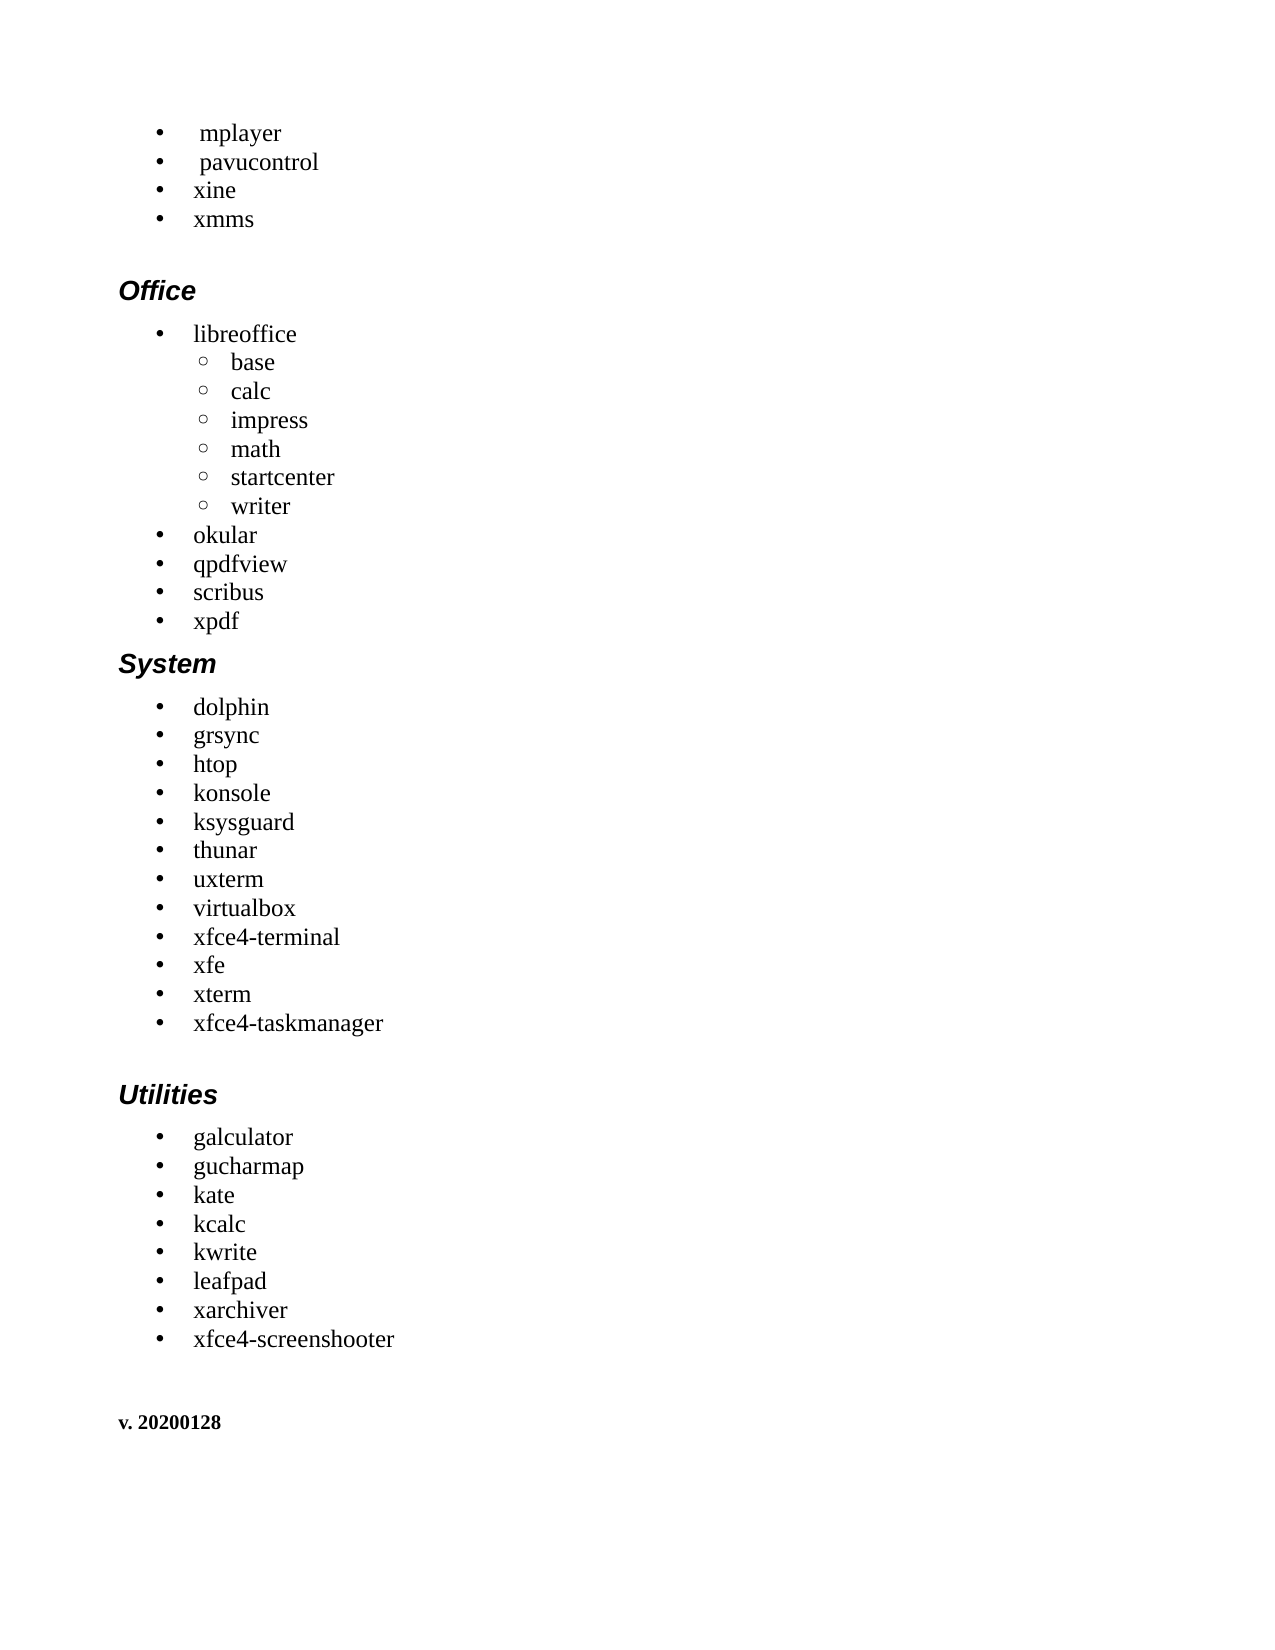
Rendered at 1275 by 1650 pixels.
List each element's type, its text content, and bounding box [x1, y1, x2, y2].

list kcalc [156, 1209, 1157, 1237]
list xine [156, 176, 1157, 204]
list mplayer [156, 118, 1157, 147]
list xarchiver [156, 1295, 1157, 1324]
list okular [156, 520, 1157, 549]
list pavucontrol [156, 147, 1157, 176]
list galculator [156, 1122, 1157, 1151]
list grsync [156, 721, 1157, 749]
list scribus [156, 577, 1157, 606]
list kate [156, 1180, 1157, 1209]
list writer [193, 491, 1157, 520]
list gucharmap [156, 1151, 1157, 1180]
list math [193, 434, 1157, 462]
subtitle Office [118, 274, 1157, 306]
list xmms [156, 204, 1157, 233]
list htop [156, 749, 1157, 778]
list xfe [156, 951, 1157, 979]
list xpdf [156, 606, 1157, 635]
list thunar [156, 836, 1157, 864]
list xterm [156, 979, 1157, 1008]
list virtualbox [156, 893, 1157, 922]
list konsole [156, 778, 1157, 807]
list dolphin [156, 692, 1157, 721]
list leafpad [156, 1266, 1157, 1295]
subtitle System [118, 647, 1157, 679]
list kwrite [156, 1237, 1157, 1266]
list base [193, 347, 1157, 376]
list impress [193, 405, 1157, 434]
list xfce4-terminal [156, 922, 1157, 951]
list uxterm [156, 864, 1157, 893]
list startcenter [193, 462, 1157, 491]
list libreoffice [156, 319, 1157, 347]
subtitle Utilities [118, 1078, 1157, 1110]
list ksysguard [156, 807, 1157, 836]
list calc [193, 376, 1157, 405]
list qpdfview [156, 549, 1157, 577]
text v. 20200128 [118, 1410, 1157, 1434]
list xfce4-screenshooter [156, 1324, 1157, 1352]
list xfce4-taskmanager [156, 1008, 1157, 1037]
